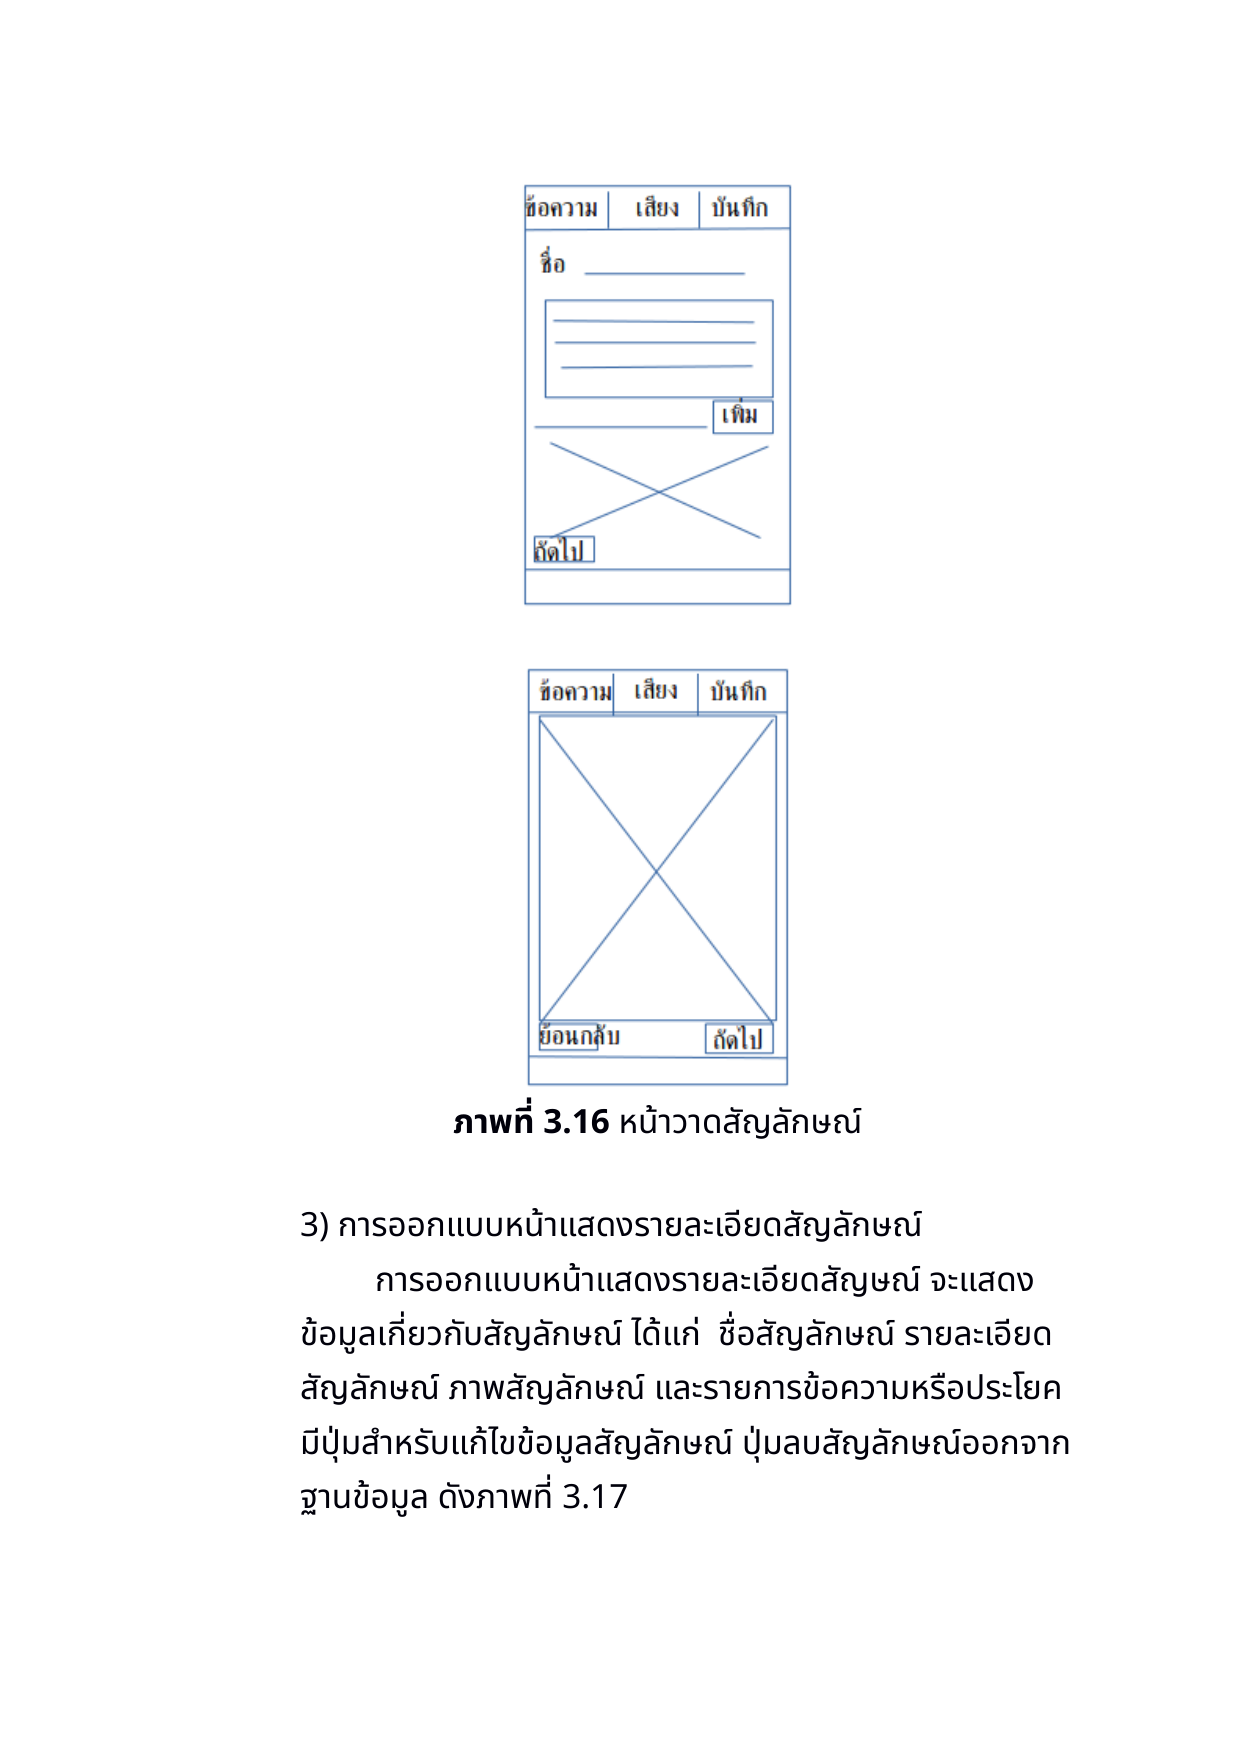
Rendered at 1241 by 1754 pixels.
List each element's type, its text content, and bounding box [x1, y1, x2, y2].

text การออกแบบหน้าแสดงรายละเอียดสัญษณ์ จะแสดงข้อมูลเกี่ยวกับสัญลักษณ์ ได้แก่ ชื่อสัญลักษณ์ รายละเอียดสัญลักษณ์ ภาพสัญลักษณ์ และรายการข้อความหรือประโยค มีปุ่มสำหรับแก้ไขข้อมูลสัญลักษณ์ ปุ่มลบสัญลักษณ์ออกจากฐานข้อมูล ดังภาพที่ 3.17 [300, 1256, 1090, 1524]
text 3) การออกแบบหน้าแสดงรายละเอียดสัญลักษณ์ [300, 1201, 1090, 1252]
text ภาพที่ 3.16 หน้าวาดสัญลักษณ์ [225, 663, 1090, 1148]
picture [522, 663, 793, 1090]
picture [520, 179, 795, 611]
